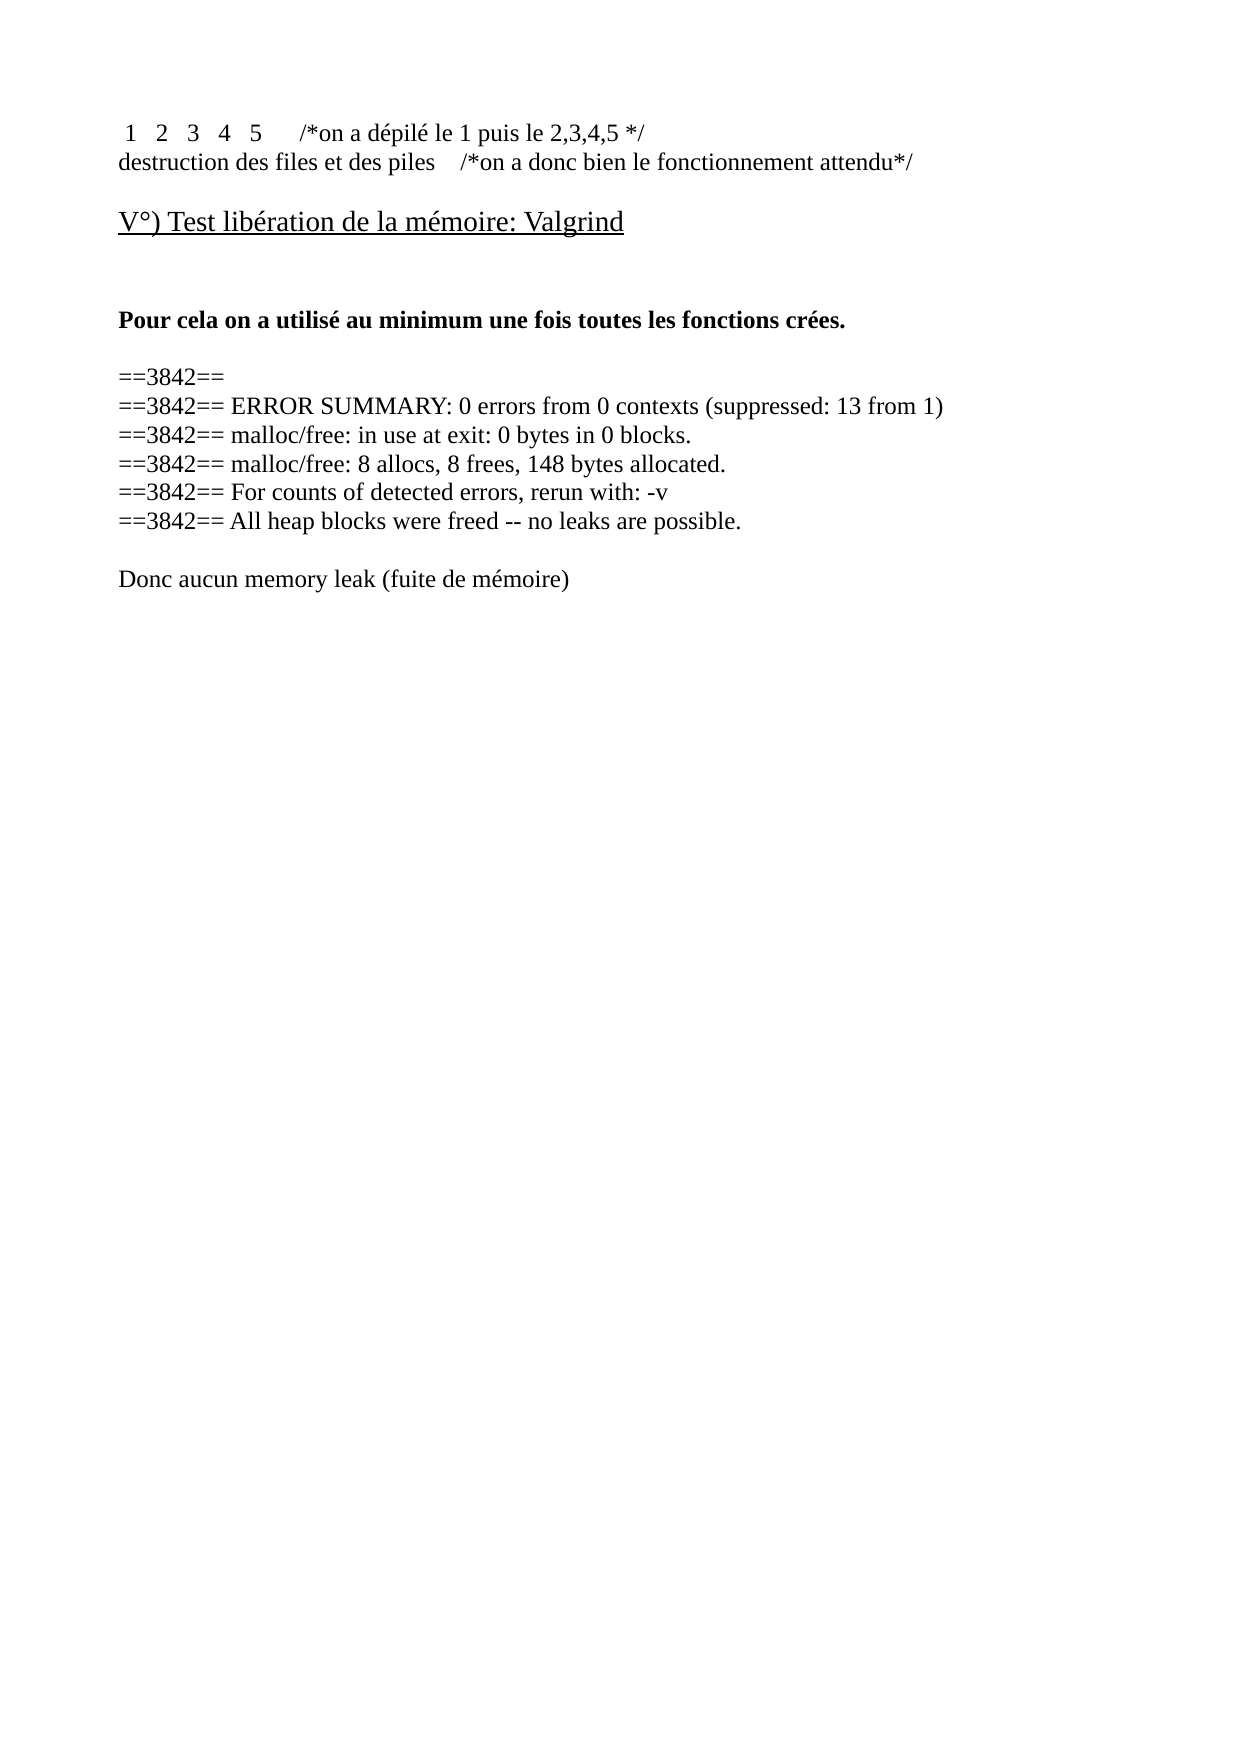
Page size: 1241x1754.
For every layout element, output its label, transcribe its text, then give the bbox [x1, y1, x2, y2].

text ==3842== For counts of detected errors, rerun with: -v [118, 477, 1122, 506]
text destruction des files et des piles /*on a donc bien le fonctionnement attendu*/ [118, 147, 1122, 176]
text ==3842== malloc/free: in use at exit: 0 bytes in 0 blocks. [118, 420, 1122, 449]
text ==3842== [118, 362, 1122, 391]
text ==3842== ERROR SUMMARY: 0 errors from 0 contexts (suppressed: 13 from 1) [118, 391, 1122, 420]
text 1 2 3 4 5 /*on a dépilé le 1 puis le 2,3,4,5 */ [118, 118, 1122, 147]
text ==3842== All heap blocks were freed -- no leaks are possible. [118, 506, 1122, 535]
text ==3842== malloc/free: 8 allocs, 8 frees, 148 bytes allocated. [118, 449, 1122, 477]
text Pour cela on a utilisé au minimum une fois toutes les fonctions crées. [118, 305, 1122, 334]
text V°) Test libération de la mémoire: Valgrind [118, 204, 1122, 238]
text Donc aucun memory leak (fuite de mémoire) [118, 564, 1122, 592]
